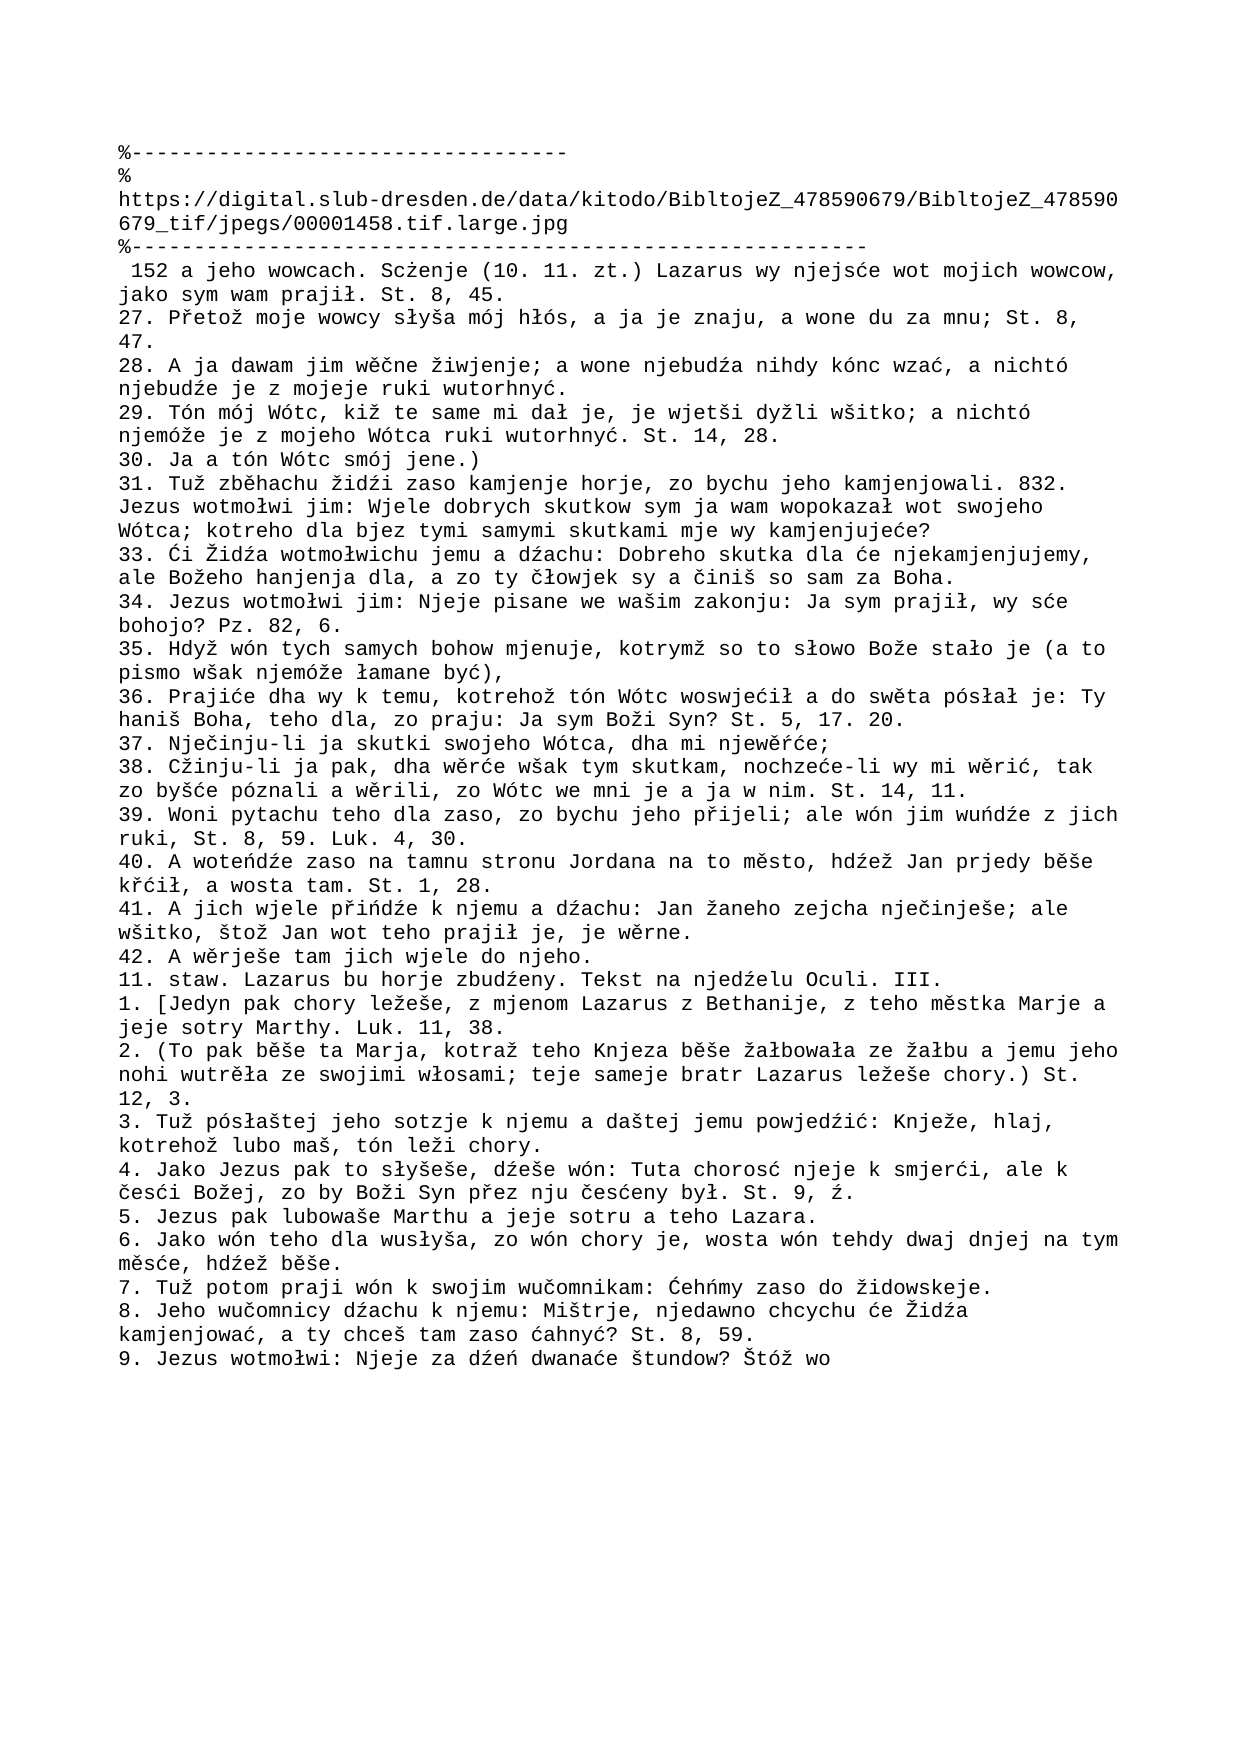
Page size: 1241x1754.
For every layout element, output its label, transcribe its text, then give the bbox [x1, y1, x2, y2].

text 27. Přetož moje wowcy słyša mój hłós, a ja je znaju, a wone du za mnu; St. 8, 47. [118, 307, 1122, 354]
text 36. Prajiće dha wy k temu, kotrehož tón Wótc woswjećił a do swěta pósłał je: Ty haniš Boha, teho dla, zo praju: Ja sym Boži Syn? St. 5, 17. 20. [118, 686, 1122, 733]
text 42. A wěrješe tam jich wjele do njeho. [118, 946, 1122, 969]
text 40. A woteńdźe zaso na tamnu stronu Jordana na to město, hdźež Jan prjedy běše křćił, a wosta tam. St. 1, 28. [118, 851, 1122, 898]
text 5. Jezus pak lubowaše Marthu a jeje sotru a teho Lazara. [118, 1206, 1122, 1229]
text %----------------------------------- [118, 142, 1122, 165]
text 9. Jezus wotmołwi: Njeje za dźeń dwanaće štundow? Štóž wo [118, 1348, 1122, 1371]
text 8. Jeho wučomnicy dźachu k njemu: Mištrje, njedawno chcychu će Židźa kamjenjować, a ty chceš tam zaso ćahnyć? St. 8, 59. [118, 1300, 1122, 1348]
text 37. Nječinju-li ja skutki swojeho Wótca, dha mi njewěŕće; [118, 733, 1122, 757]
text 1. [Jedyn pak chory ležeše, z mjenom Lazarus z Bethanije, z teho městka Marje a jeje sotry Marthy. Luk. 11, 38. [118, 993, 1122, 1040]
text 31. Tuž zběhachu židźi zaso kamjenje horje, zo bychu jeho kamjenjowali. 832. Jezus wotmołwi jim: Wjele dobrych skutkow sym ja wam wopokazał wot swojeho Wótca; kotreho dla bjez tymi samymi skutkami mje wy kamjenjujeće? [118, 473, 1122, 544]
text 30. Ja a tón Wótc smój jene.) [118, 449, 1122, 473]
text 7. Tuž potom praji wón k swojim wučomnikam: Ćehńmy zaso do židowskeje. [118, 1277, 1122, 1300]
text 152 a jeho wowcach. Scżenje (10. 11. zt.) Lazarus wy njejsće wot mojich wowcow, jako sym wam prajił. St. 8, 45. [118, 260, 1122, 307]
text 28. A ja dawam jim wěčne žiwjenje; a wone njebudźa nihdy kónc wzać, a nichtó njebudźe je z mojeje ruki wutorhnyć. [118, 354, 1122, 402]
text 2. (To pak běše ta Marja, kotraž teho Knjeza běše žałbowała ze žałbu a jemu jeho nohi wutrěła ze swojimi włosami; teje sameje bratr Lazarus ležeše chory.) St. 12, 3. [118, 1040, 1122, 1111]
text 35. Hdyž wón tych samych bohow mjenuje, kotrymž so to słowo Bože stało je (a to pismo wšak njemóže łamane być), [118, 638, 1122, 686]
text 41. A jich wjele přińdźe k njemu a dźachu: Jan žaneho zejcha nječinješe; ale wšitko, štož Jan wot teho prajił je, je wěrne. [118, 898, 1122, 946]
text 38. Cžinju-li ja pak, dha wěrće wšak tym skutkam, nochzeće-li wy mi wěrić, tak zo byšće póznali a wěrili, zo Wótc we mni je a ja w nim. St. 14, 11. [118, 757, 1122, 804]
text 6. Jako wón teho dla wusłyša, zo wón chory je, wosta wón tehdy dwaj dnjej na tym měsće, hdźež běše. [118, 1229, 1122, 1277]
text 33. Ći Židźa wotmołwichu jemu a dźachu: Dobreho skutka dla će njekamjenjujemy, ale Božeho hanjenja dla, a zo ty čłowjek sy a činiš so sam za Boha. [118, 544, 1122, 591]
text 29. Tón mój Wótc, kiž te same mi dał je, je wjetši dyžli wšitko; a nichtó njemóže je z mojeho Wótca ruki wutorhnyć. St. 14, 28. [118, 402, 1122, 449]
text 3. Tuž pósłaštej jeho sotzje k njemu a daštej jemu powjedźić: Knježe, hlaj, kotrehož lubo maš, tón leži chory. [118, 1111, 1122, 1158]
text % https://digital.slub-dresden.de/data/kitodo/BibltojeZ_478590679/BibltojeZ_478590679_tif/jpegs/00001458.tif.large.jpg [118, 165, 1122, 236]
text 39. Woni pytachu teho dla zaso, zo bychu jeho přijeli; ale wón jim wuńdźe z jich ruki, St. 8, 59. Luk. 4, 30. [118, 804, 1122, 851]
text 4. Jako Jezus pak to słyšeše, dźeše wón: Tuta chorosć njeje k smjerći, ale k česći Božej, zo by Boži Syn přez nju česćeny był. St. 9, ź. [118, 1158, 1122, 1206]
text %----------------------------------------------------------- [118, 236, 1122, 260]
text 11. staw. Lazarus bu horje zbudźeny. Tekst na njedźelu Oculi. III. [118, 969, 1122, 993]
text 34. Jezus wotmołwi jim: Njeje pisane we wašim zakonju: Ja sym prajił, wy sće bohojo? Pz. 82, 6. [118, 591, 1122, 638]
